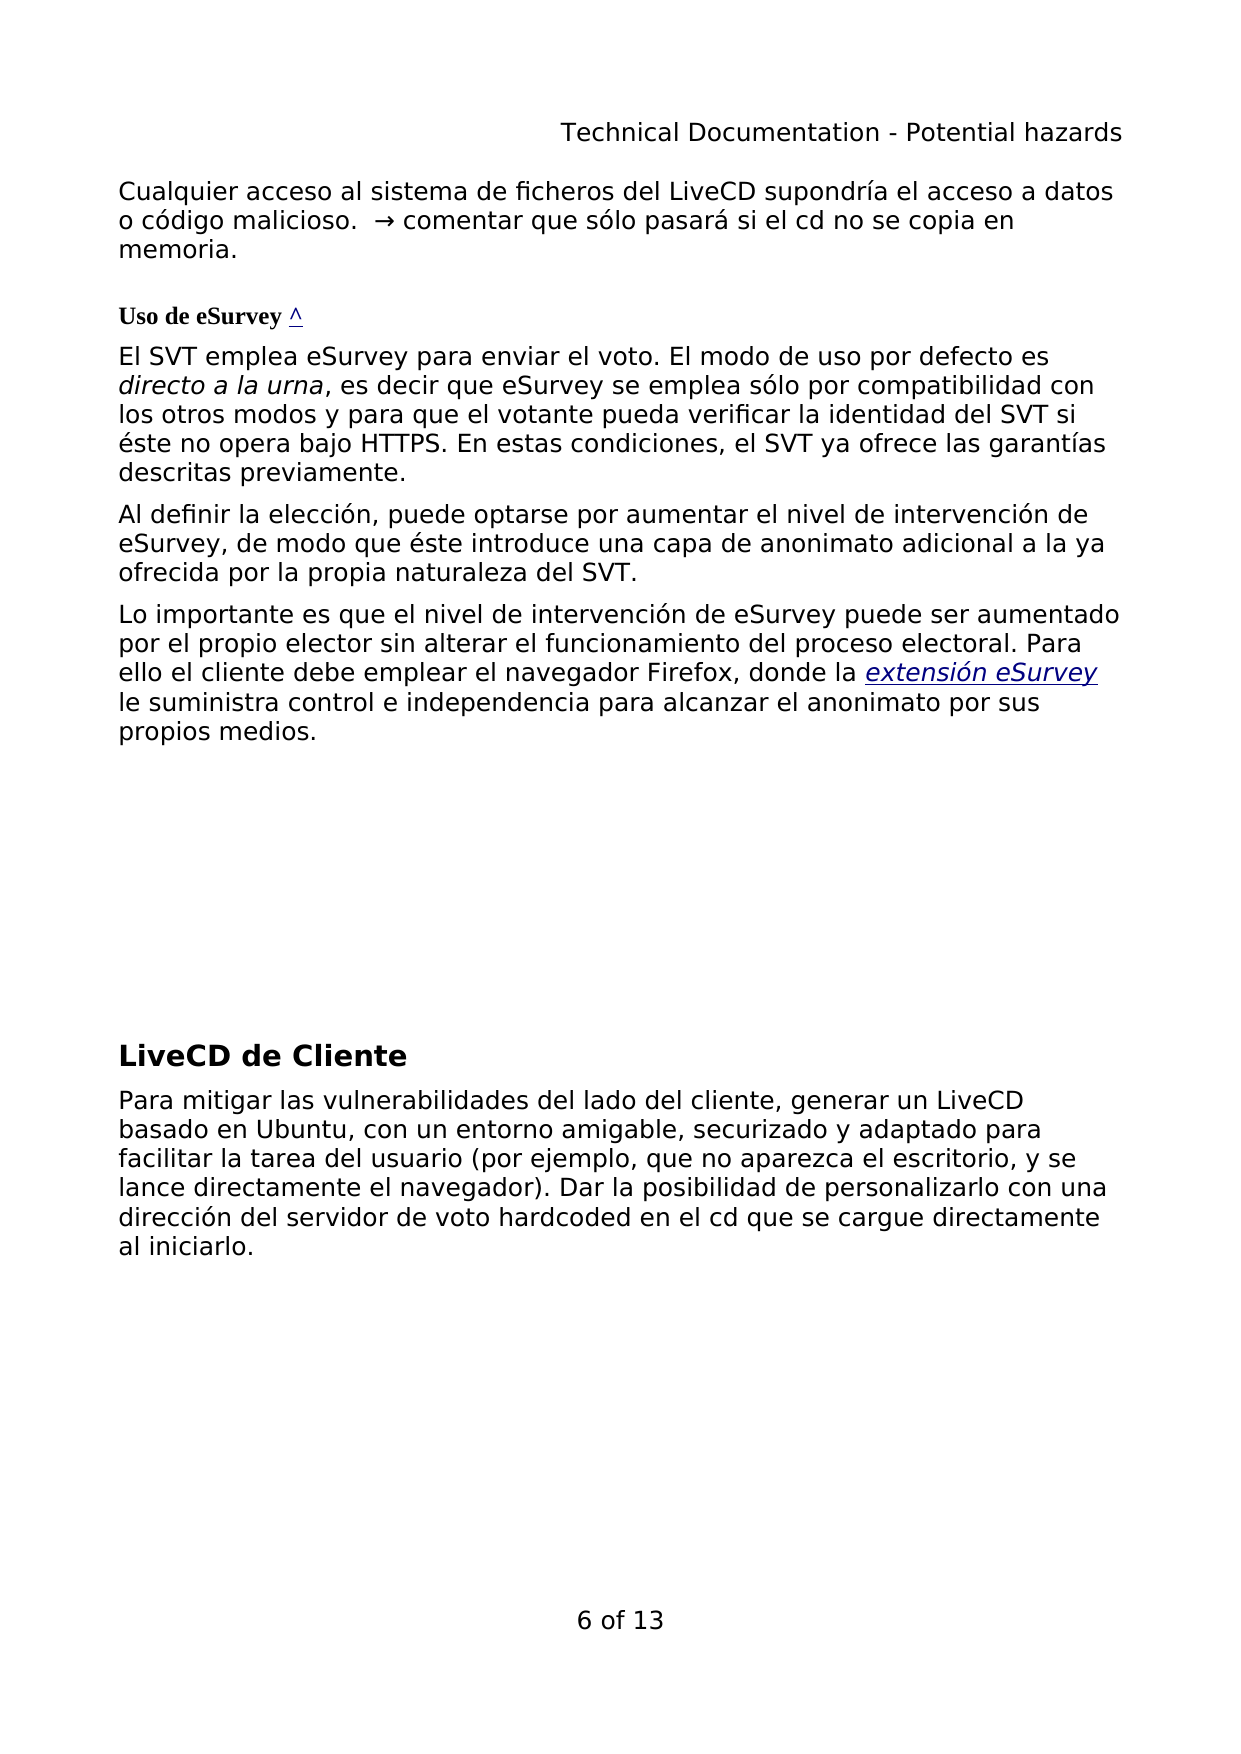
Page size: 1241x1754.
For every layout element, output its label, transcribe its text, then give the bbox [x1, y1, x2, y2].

text Cualquier acceso al sistema de ficheros del LiveCD supondría el acceso a datos o código malicioso. → comentar que sólo pasará si el cd no se copia en memoria. [118, 177, 1122, 264]
text Lo importante es que el nivel de intervención de eSurvey puede ser aumentado por el propio elector sin alterar el funcionamiento del proceso electoral. Para ello el cliente debe emplear el navegador Firefox, donde la extensión eSurvey le suministra control e independencia para alcanzar el anonimato por sus propios medios. [118, 600, 1122, 746]
text Para mitigar las vulnerabilidades del lado del cliente, generar un LiveCD basado en Ubuntu, con un entorno amigable, securizado y adaptado para facilitar la tarea del usuario (por ejemplo, que no aparezca el escritorio, y se lance directamente el navegador). Dar la posibilidad de personalizarlo con una dirección del servidor de voto hardcoded en el cd que se cargue directamente al iniciarlo. [118, 1086, 1122, 1261]
text El SVT emplea eSurvey para enviar el voto. El modo de uso por defecto es directo a la urna, es decir que eSurvey se emplea sólo por compatibilidad con los otros modos y para que el votante pueda verificar la identidad del SVT si éste no opera bajo HTTPS. En estas condiciones, el SVT ya ofrece las garantías descritas previamente. [118, 342, 1122, 488]
subtitle Uso de eSurvey ^ [118, 302, 1122, 329]
subtitle LiveCD de Cliente [118, 1040, 1122, 1074]
text Al definir la elección, puede optarse por aumentar el nivel de intervención de eSurvey, de modo que éste introduce una capa de anonimato adicional a la ya ofrecida por la propia naturaleza del SVT. [118, 500, 1122, 588]
